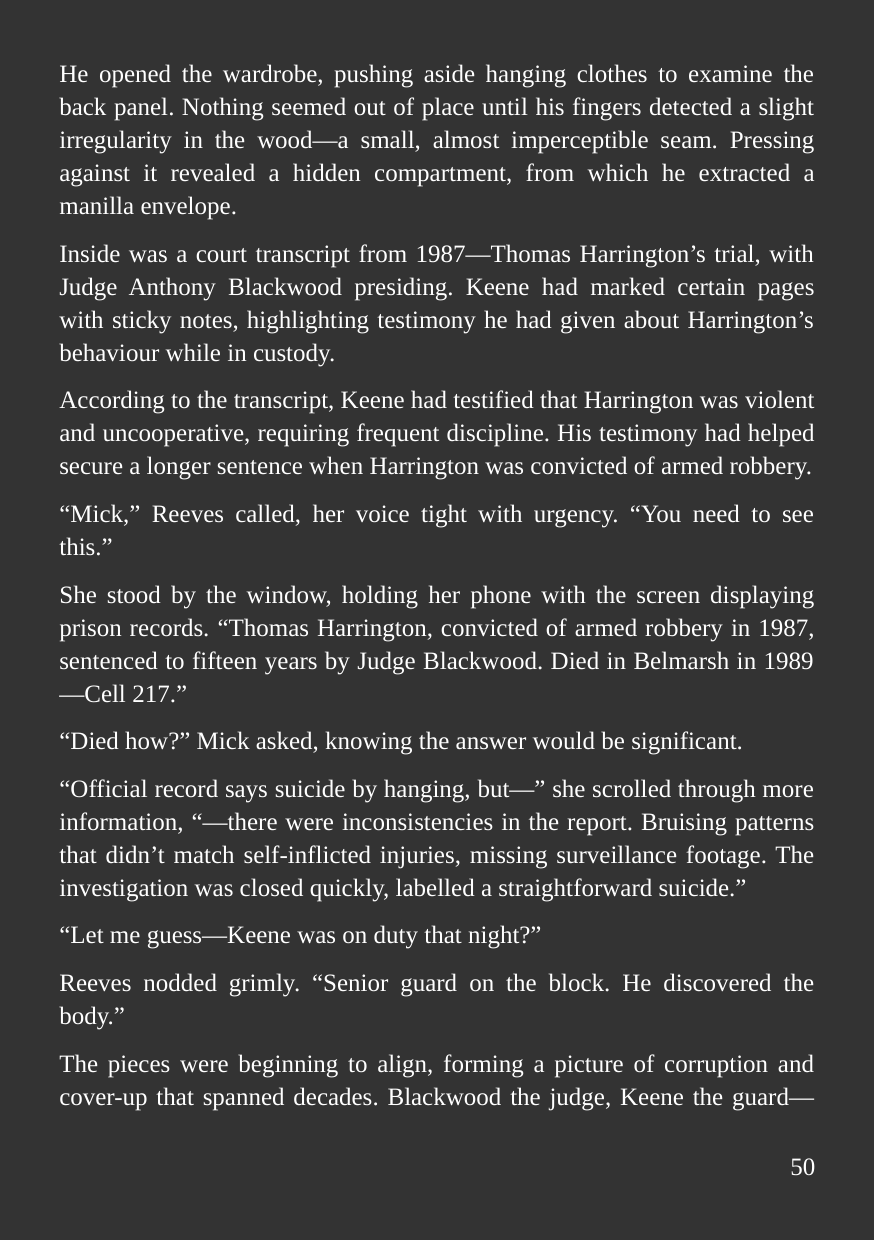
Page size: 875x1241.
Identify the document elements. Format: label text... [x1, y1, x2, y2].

text According to the transcript, Keene had testified that Harrington was violent and uncooperative, requiring frequent discipline. His testimony had helped secure a longer sentence when Harrington was convicted of armed robbery. [59, 385, 815, 480]
text “Let me guess—Keene was on duty that night?” [59, 921, 815, 949]
text “Mick,” Reeves called, her voice tight with urgency. “You need to see this.” [59, 499, 815, 561]
text She stood by the window, holding her phone with the screen displaying prison records. “Thomas Harrington, convicted of armed robbery in 1987, sentenced to fifteen years by Judge Blackwood. Died in Belmarsh in 1989—Cell 217.” [59, 580, 815, 707]
text “Died how?” Mick asked, knowing the answer would be significant. [59, 726, 815, 755]
text Inside was a court transcript from 1987—Thomas Harrington’s trial, with Judge Anthony Blackwood presiding. Keene had marked certain pages with sticky notes, highlighting testimony he had given about Harrington’s behaviour while in custody. [59, 239, 815, 367]
text Reeves nodded grimly. “Senior guard on the block. He discovered the body.” [59, 968, 815, 1030]
text The pieces were beginning to align, forming a picture of corruption and cover-up that spanned decades. Blackwood the judge, Keene the guard— [59, 1049, 815, 1111]
text He opened the wardrobe, pushing aside hanging clothes to examine the back panel. Nothing seemed out of place until his fingers detected a slight irregularity in the wood—a small, almost imperceptible seam. Pressing against it revealed a hidden compartment, from which he extracted a manilla envelope. [59, 59, 815, 220]
text “Official record says suicide by hanging, but—” she scrolled through more information, “—there were inconsistencies in the report. Bruising patterns that didn’t match self-inflicted injuries, missing surveillance footage. The investigation was closed quickly, labelled a straightforward suicide.” [59, 774, 815, 902]
